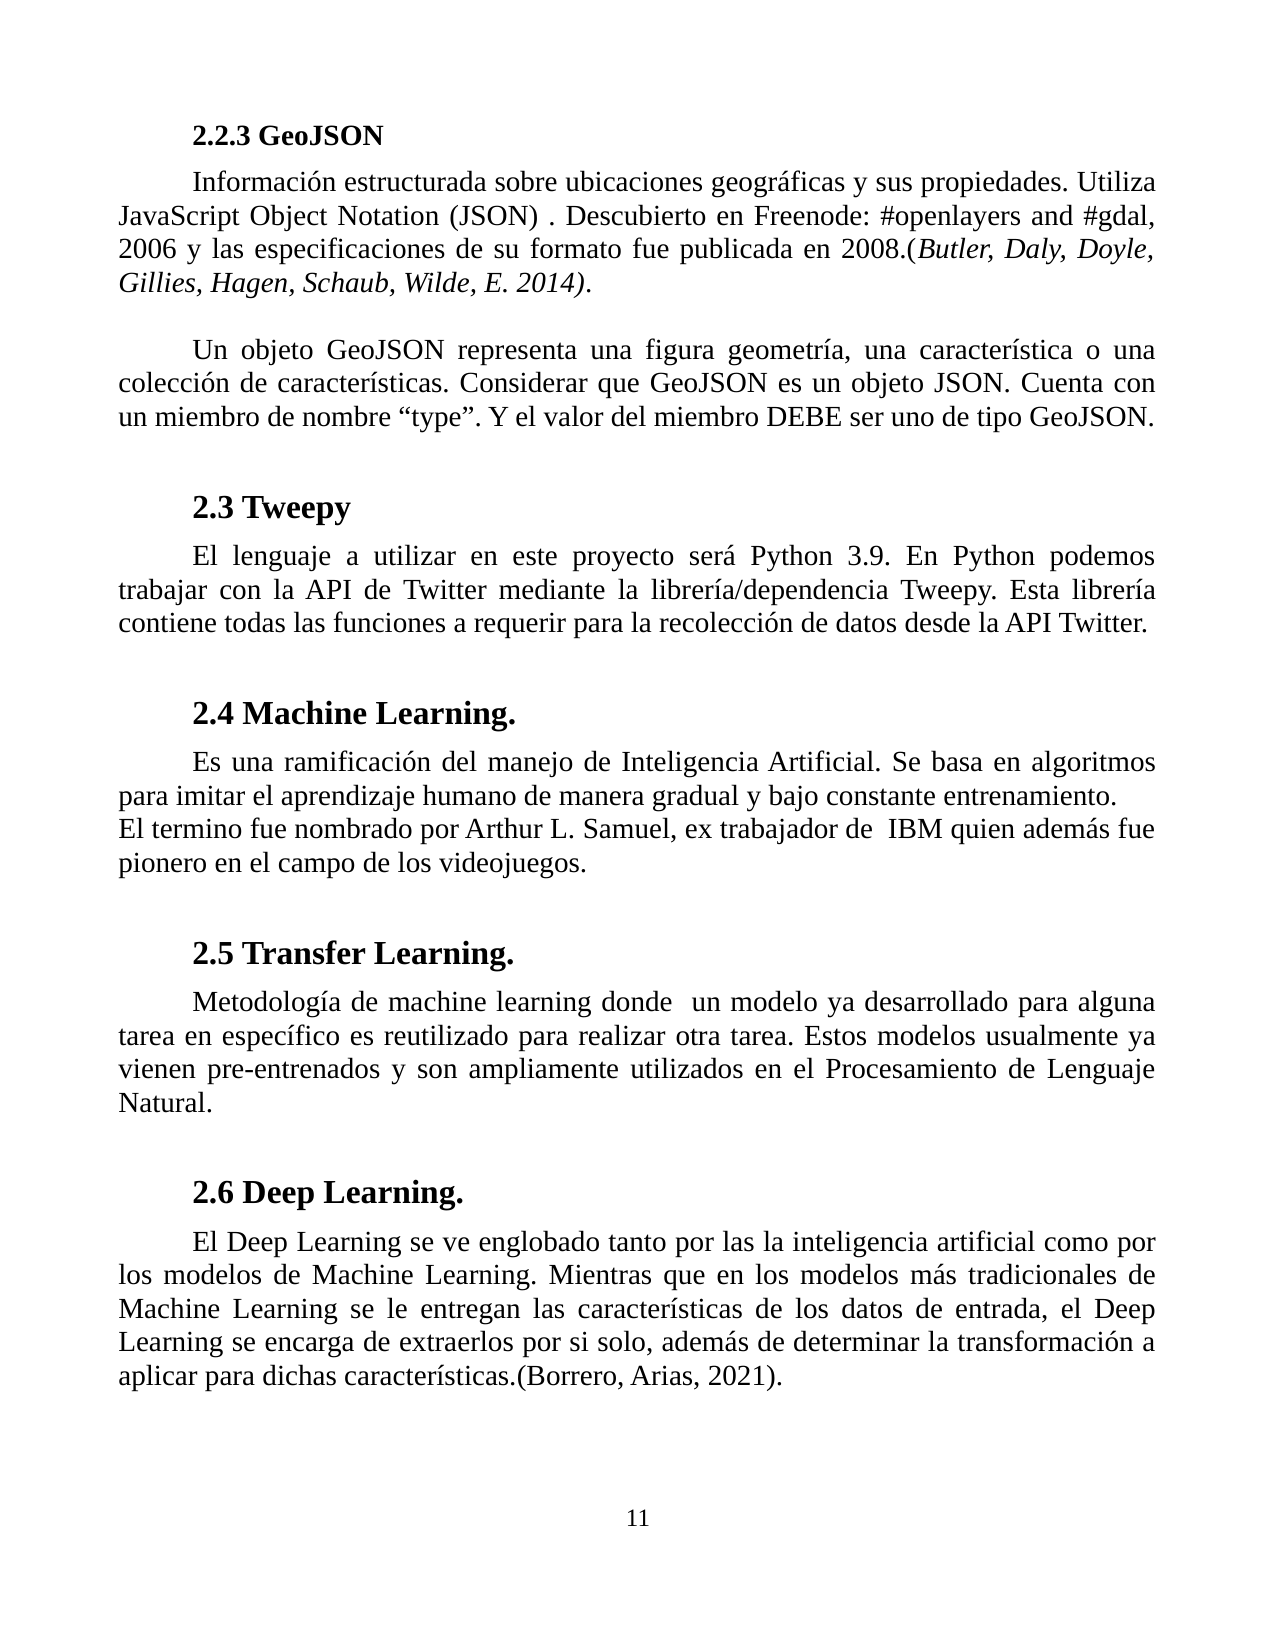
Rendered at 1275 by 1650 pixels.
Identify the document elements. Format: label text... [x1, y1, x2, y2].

subtitle 2.3 Tweepy [118, 487, 1157, 526]
text El lenguaje a utilizar en este proyecto será Python 3.9. En Python podemos trabajar con la API de Twitter mediante la librería/dependencia Tweepy. Esta librería contiene todas las funciones a requerir para la recolección de datos desde la API Twitter. [118, 538, 1157, 639]
subtitle 2.6 Deep Learning. [118, 1173, 1157, 1211]
text El Deep Learning se ve englobado tanto por las la inteligencia artificial como por los modelos de Machine Learning. Mientras que en los modelos más tradicionales de Machine Learning se le entregan las características de los datos de entrada, el Deep Learning se encarga de extraerlos por si solo, además de determinar la transformación a aplicar para dichas características.(Borrero, Arias, 2021). [118, 1224, 1157, 1391]
subtitle 2.2.3 GeoJSON [118, 118, 1157, 152]
text Es una ramificación del manejo de Inteligencia Artificial. Se basa en algoritmos para imitar el aprendizaje humano de manera gradual y bajo constante entrenamiento. [118, 744, 1157, 811]
text Un objeto GeoJSON representa una figura geometría, una característica o una colección de características. Considerar que GeoJSON es un objeto JSON. Cuenta con un miembro de nombre “type”. Y el valor del miembro DEBE ser uno de tipo GeoJSON. [118, 332, 1157, 433]
text El termino fue nombrado por Arthur L. Samuel, ex trabajador de IBM quien además fue pionero en el campo de los videojuegos. [118, 811, 1157, 878]
text Metodología de machine learning donde un modelo ya desarrollado para alguna tarea en específico es reutilizado para realizar otra tarea. Estos modelos usualmente ya vienen pre-entrenados y son ampliamente utilizados en el Procesamiento de Lenguaje Natural. [118, 984, 1157, 1118]
text Información estructurada sobre ubicaciones geográficas y sus propiedades. Utiliza JavaScript Object Notation (JSON) . Descubierto en Freenode: #openlayers and #gdal, 2006 y las especificaciones de su formato fue publicada en 2008.(Butler, Daly, Doyle, Gillies, Hagen, Schaub, Wilde, E. 2014). [118, 164, 1157, 298]
subtitle 2.4 Machine Learning. [118, 693, 1157, 732]
subtitle 2.5 Transfer Learning. [118, 933, 1157, 972]
